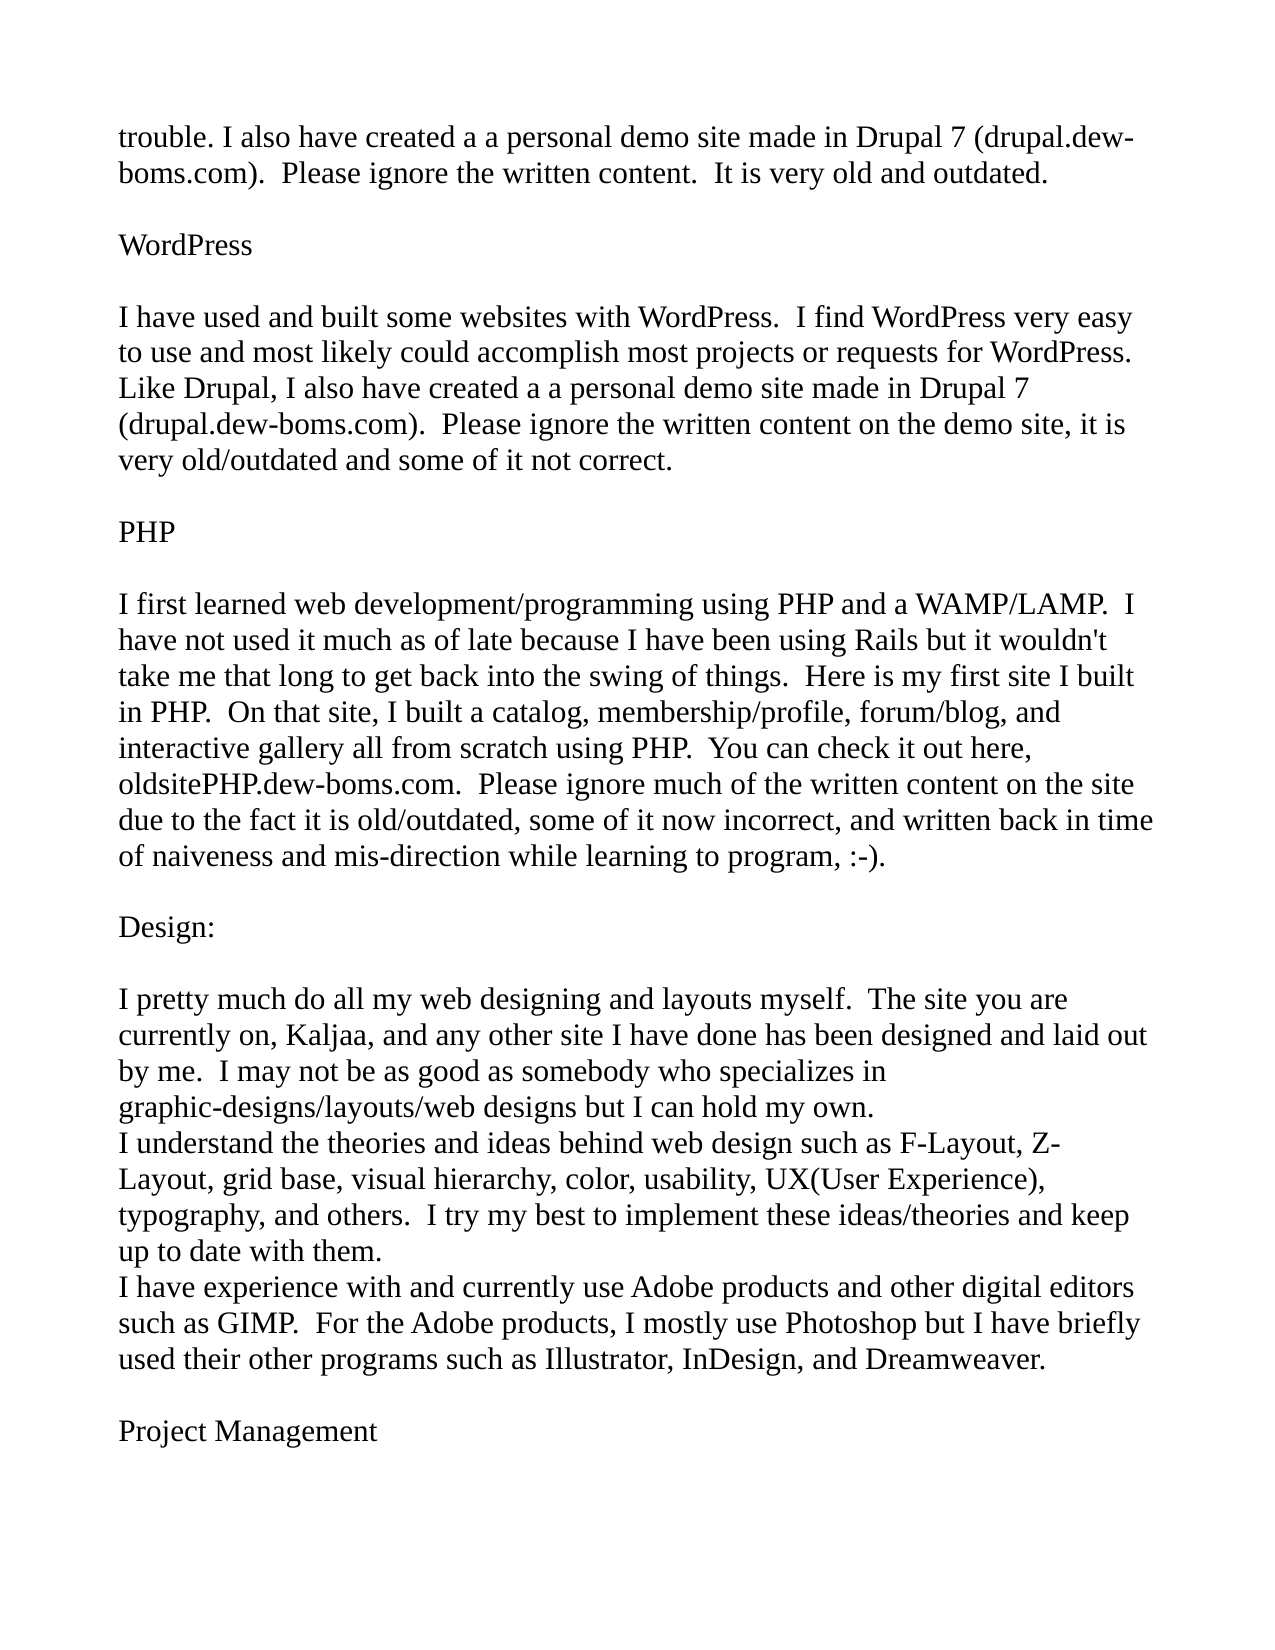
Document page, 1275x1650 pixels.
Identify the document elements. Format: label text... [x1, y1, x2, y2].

text PHP [118, 513, 1157, 549]
text I pretty much do all my web designing and layouts myself. The site you are currently on, Kaljaa, and any other site I have done has been designed and laid out by me. I may not be as good as somebody who specializes in graphic-designs/layouts/web designs but I can hold my own. [118, 981, 1157, 1124]
text trouble. I also have created a a personal demo site made in Drupal 7 (drupal.dew-boms.com). Please ignore the written content. It is very old and outdated. [118, 118, 1157, 190]
text Design: [118, 909, 1157, 945]
text I first learned web development/programming using PHP and a WAMP/LAMP. I have not used it much as of late because I have been using Rails but it wouldn't take me that long to get back into the swing of things. Here is my first site I built in PHP. On that site, I built a catalog, membership/profile, forum/blog, and interactive gallery all from scratch using PHP. You can check it out here, oldsitePHP.dew-boms.com. Please ignore much of the written content on the site due to the fact it is old/outdated, some of it now incorrect, and written back in time of naiveness and mis-direction while learning to program, :-). [118, 585, 1157, 873]
text I understand the theories and ideas behind web design such as F-Layout, Z-Layout, grid base, visual hierarchy, color, usability, UX(User Experience), typography, and others. I try my best to implement these ideas/theories and keep up to date with them. [118, 1124, 1157, 1268]
text WordPress [118, 226, 1157, 262]
text I have experience with and currently use Adobe products and other digital editors such as GIMP. For the Adobe products, I mostly use Photoshop but I have briefly used their other programs such as Illustrator, InDesign, and Dreamweaver. [118, 1268, 1157, 1376]
text Project Management [118, 1412, 1157, 1448]
text I have used and built some websites with WordPress. I find WordPress very easy to use and most likely could accomplish most projects or requests for WordPress. Like Drupal, I also have created a a personal demo site made in Drupal 7 (drupal.dew-boms.com). Please ignore the written content on the demo site, it is very old/outdated and some of it not correct. [118, 298, 1157, 477]
